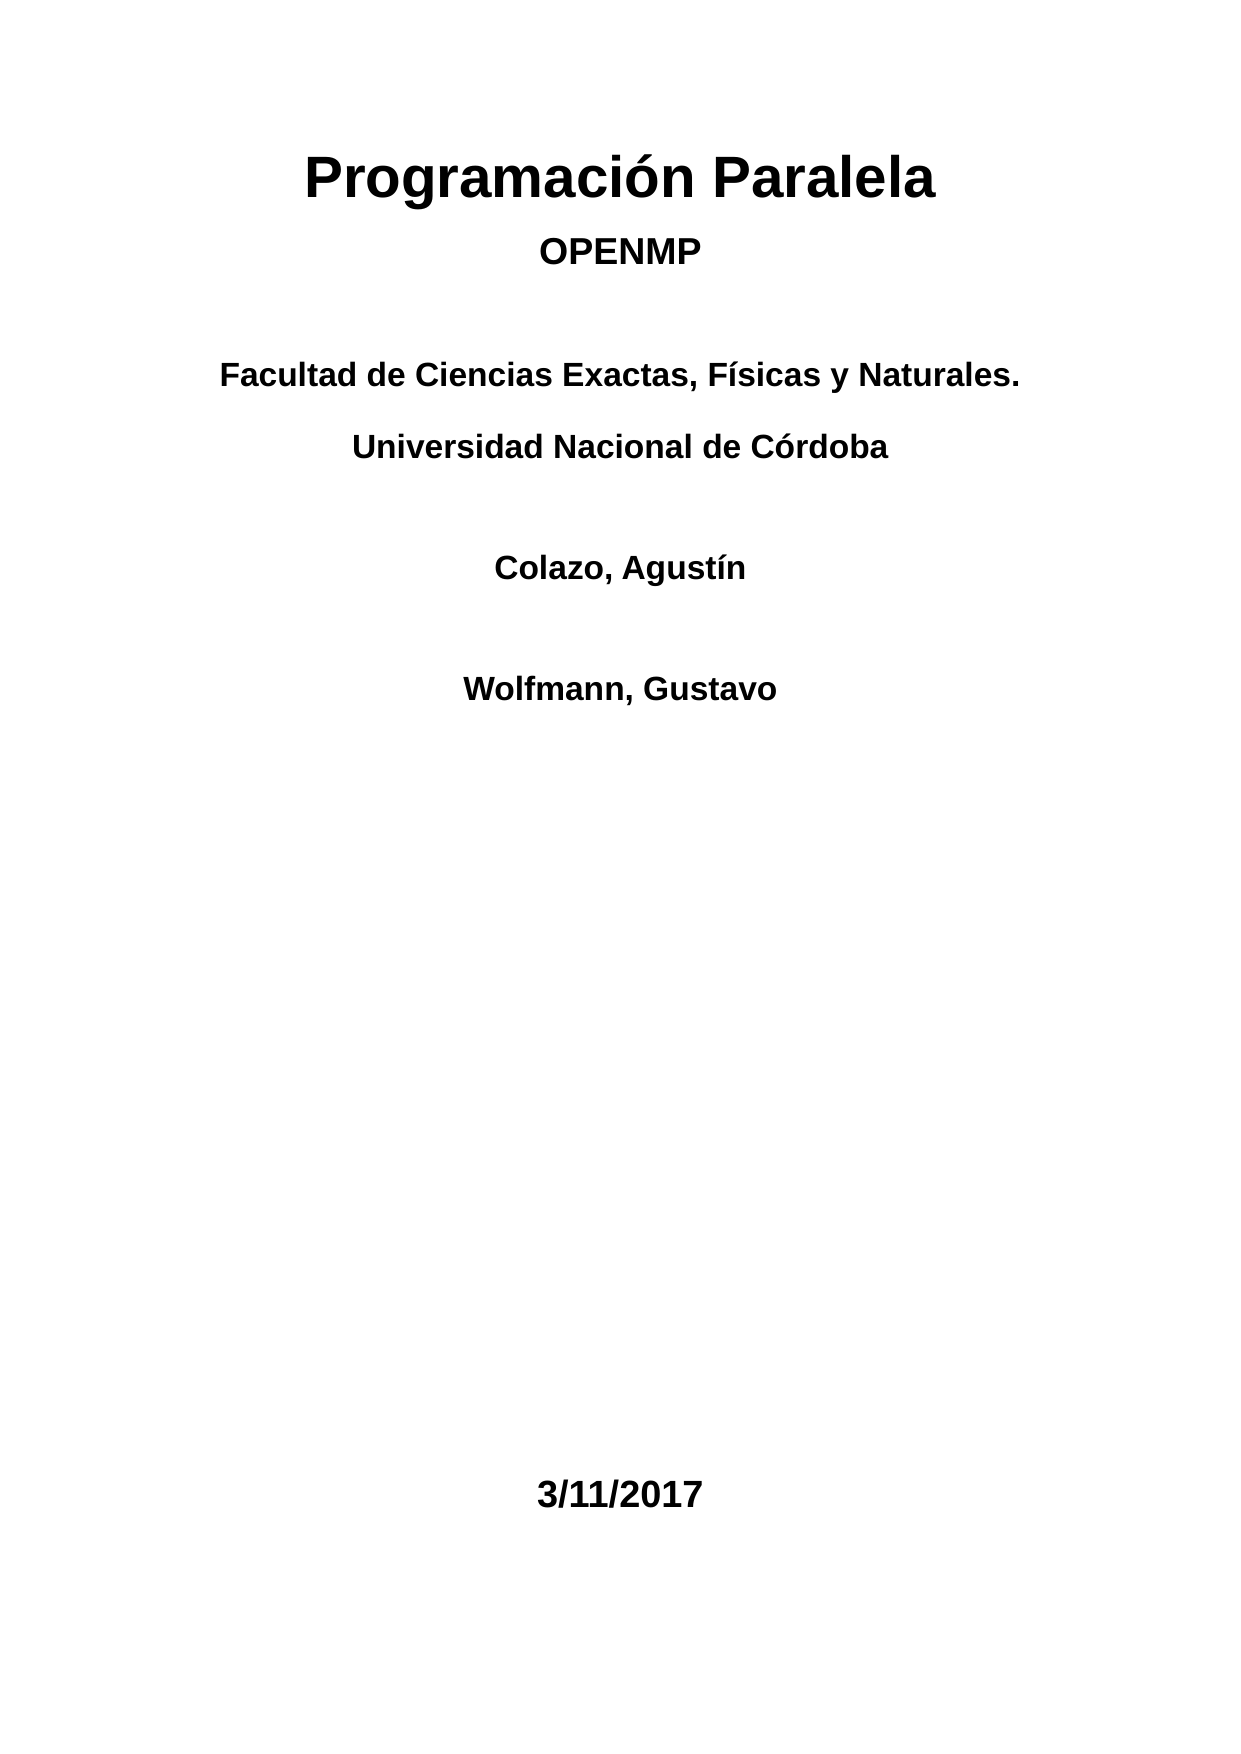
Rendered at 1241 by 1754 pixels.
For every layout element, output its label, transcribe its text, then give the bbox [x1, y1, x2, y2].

subtitle Colazo, Agustín [118, 547, 1122, 586]
title Programación Paralela [118, 143, 1122, 210]
subtitle Facultad de Ciencias Exactas, Físicas y Naturales. [118, 354, 1122, 393]
subtitle Wolfmann, Gustavo [118, 668, 1122, 707]
subtitle 3/11/2017 [118, 1472, 1122, 1516]
subtitle Universidad Nacional de Córdoba [118, 426, 1122, 465]
subtitle OPENMP [118, 229, 1122, 272]
